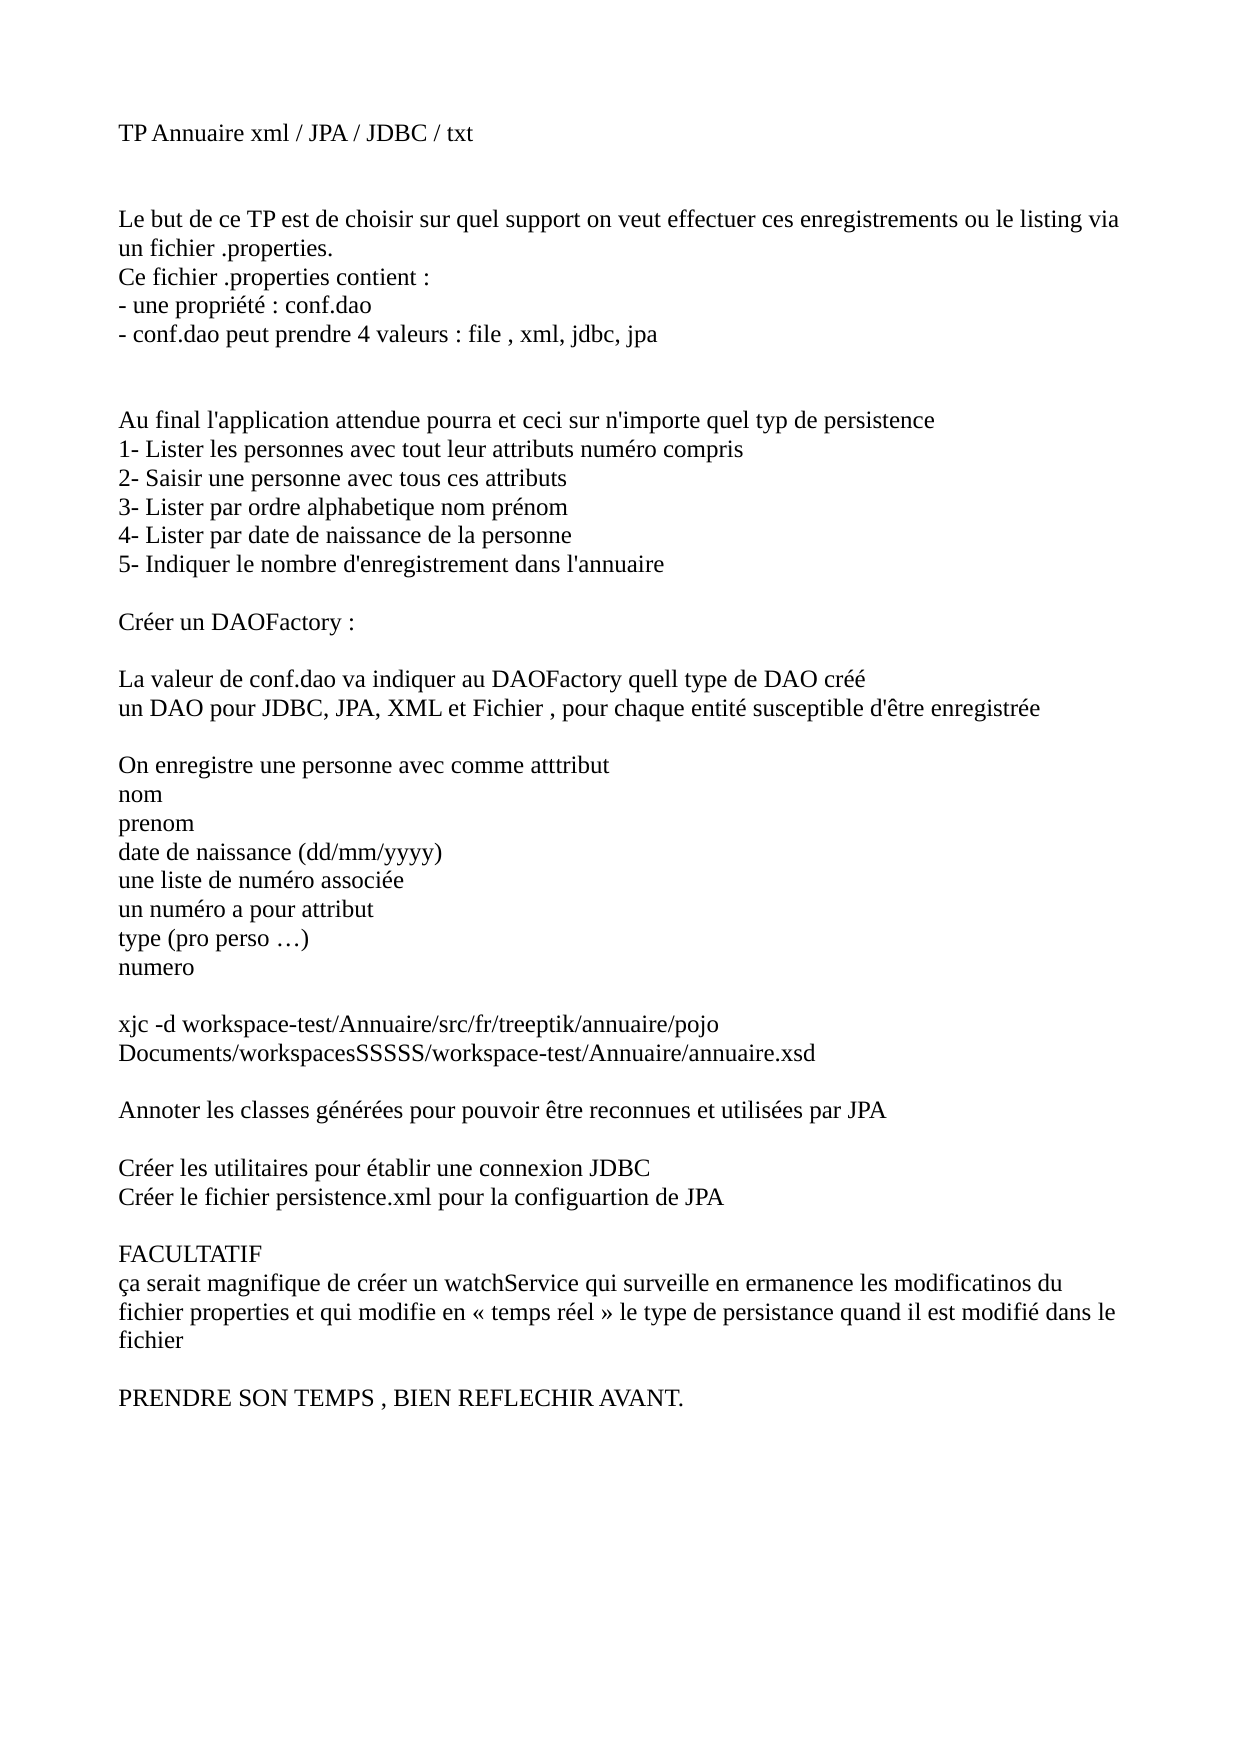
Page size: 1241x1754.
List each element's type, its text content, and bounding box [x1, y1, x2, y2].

text prenom [118, 808, 1122, 837]
text 1- Lister les personnes avec tout leur attributs numéro compris [118, 434, 1122, 463]
text Créer un DAOFactory : [118, 607, 1122, 636]
text - une propriété : conf.dao [118, 291, 1122, 319]
text 4- Lister par date de naissance de la personne [118, 521, 1122, 549]
text xjc -d workspace-test/Annuaire/src/fr/treeptik/annuaire/pojo Documents/workspacesSSSSS/workspace-test/Annuaire/annuaire.xsd [118, 1009, 1122, 1067]
text type (pro perso …) [118, 923, 1122, 952]
text 3- Lister par ordre alphabetique nom prénom [118, 492, 1122, 521]
text On enregistre une personne avec comme atttribut [118, 751, 1122, 779]
text PRENDRE SON TEMPS , BIEN REFLECHIR AVANT. [118, 1383, 1122, 1412]
text Ce fichier .properties contient : [118, 262, 1122, 291]
text ça serait magnifique de créer un watchService qui surveille en ermanence les modificatinos du fichier properties et qui modifie en « temps réel » le type de persistance quand il est modifié dans le fichier [118, 1268, 1122, 1354]
text 5- Indiquer le nombre d'enregistrement dans l'annuaire [118, 549, 1122, 578]
text Le but de ce TP est de choisir sur quel support on veut effectuer ces enregistrements ou le listing via un fichier .properties. [118, 204, 1122, 262]
text Créer le fichier persistence.xml pour la configuartion de JPA [118, 1182, 1122, 1211]
text - conf.dao peut prendre 4 valeurs : file , xml, jdbc, jpa [118, 319, 1122, 348]
text TP Annuaire xml / JPA / JDBC / txt [118, 118, 1122, 147]
text une liste de numéro associée [118, 866, 1122, 894]
text numero [118, 952, 1122, 981]
text un DAO pour JDBC, JPA, XML et Fichier , pour chaque entité susceptible d'être enregistrée [118, 693, 1122, 722]
text Au final l'application attendue pourra et ceci sur n'importe quel typ de persistence [118, 406, 1122, 434]
text Créer les utilitaires pour établir une connexion JDBC [118, 1153, 1122, 1182]
text nom [118, 779, 1122, 808]
text 2- Saisir une personne avec tous ces attributs [118, 463, 1122, 492]
text La valeur de conf.dao va indiquer au DAOFactory quell type de DAO créé [118, 664, 1122, 693]
text FACULTATIF [118, 1239, 1122, 1268]
text un numéro a pour attribut [118, 894, 1122, 923]
text date de naissance (dd/mm/yyyy) [118, 837, 1122, 866]
text Annoter les classes générées pour pouvoir être reconnues et utilisées par JPA [118, 1096, 1122, 1124]
